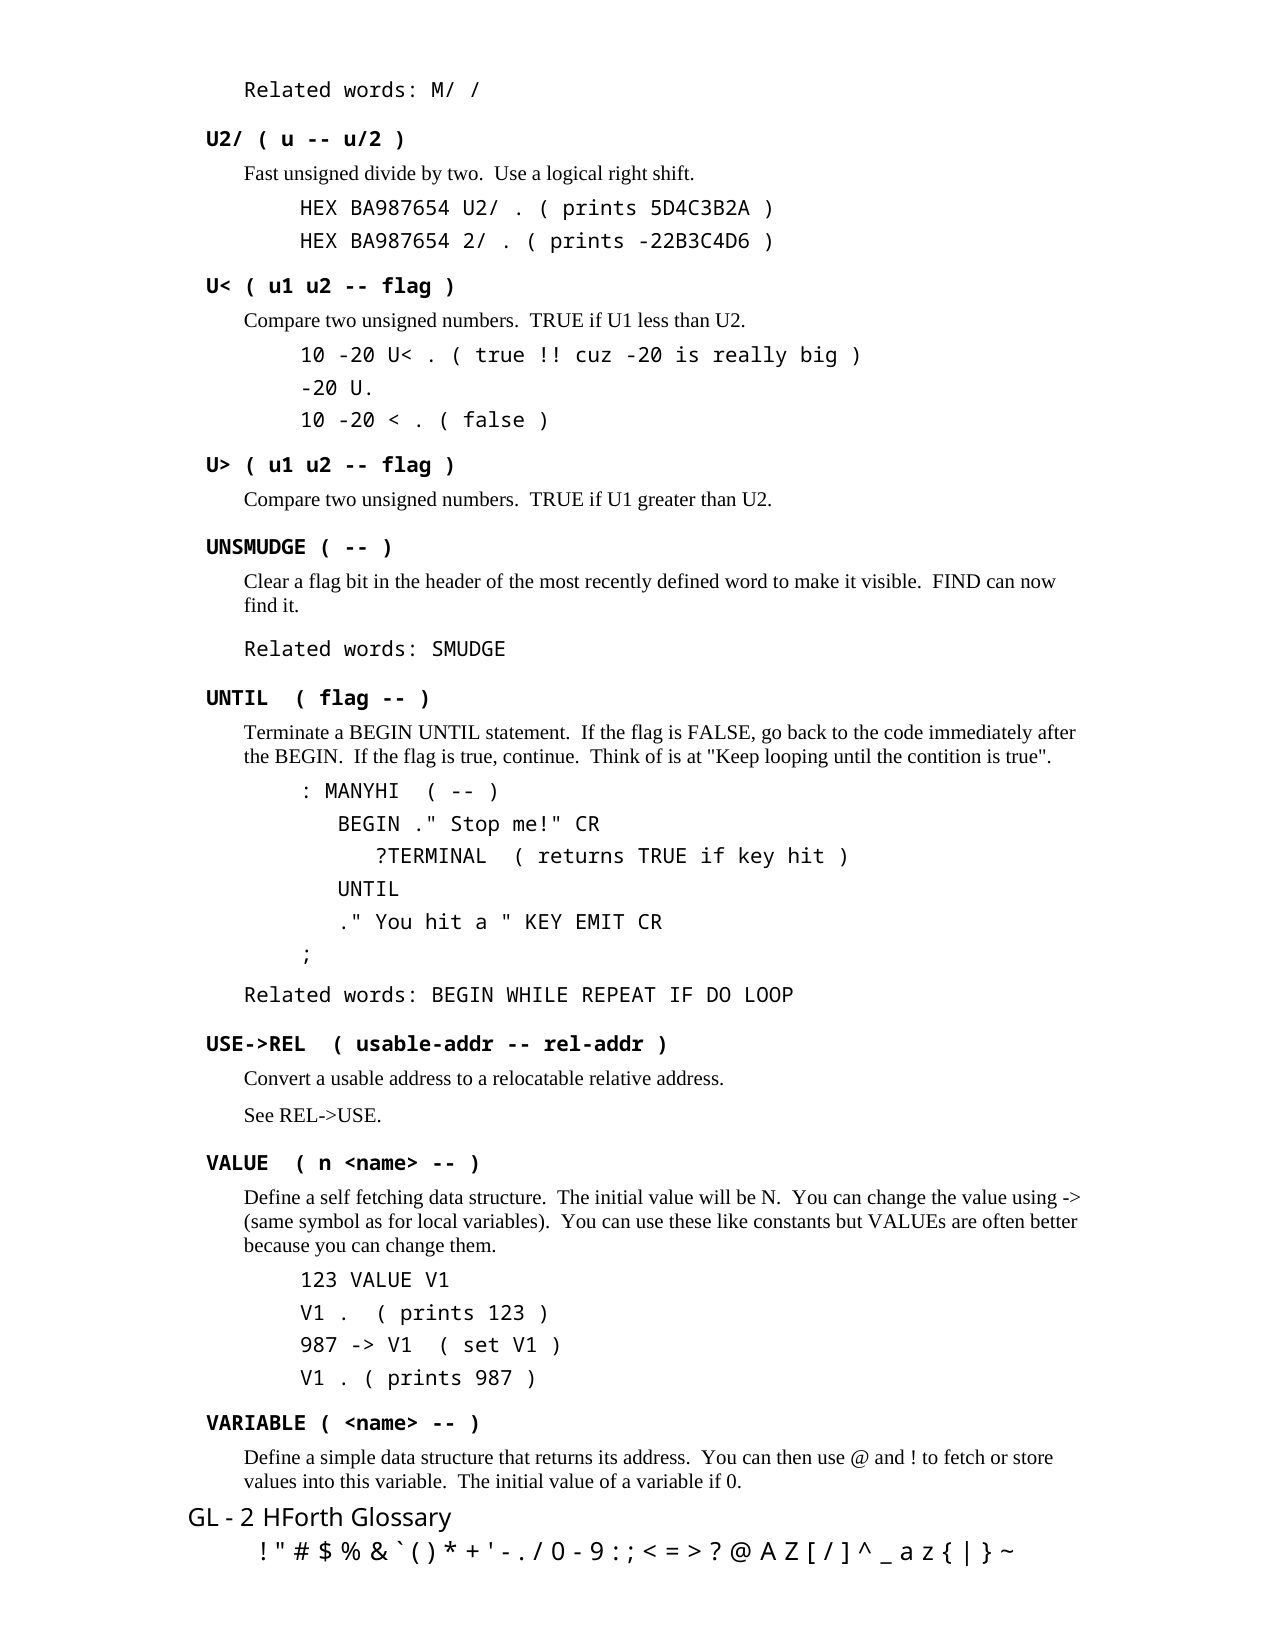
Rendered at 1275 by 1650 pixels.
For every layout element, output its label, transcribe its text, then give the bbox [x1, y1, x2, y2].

text UNTIL ( flag -- ) [206, 683, 1162, 712]
text UNSMUDGE ( -- ) [206, 532, 1162, 561]
text 987 -> V1 ( set V1 ) [300, 1330, 1087, 1359]
text HEX BA987654 2/ . ( prints -22B3C4D6 ) [300, 226, 1087, 254]
text Convert a usable address to a relocatable relative address. [244, 1066, 1087, 1090]
text 123 VALUE V1 [300, 1265, 1087, 1293]
text Define a simple data structure that returns its address. You can then use @ and ! to fetch or store values into this variable. The initial value of a variable if 0. [244, 1445, 1087, 1493]
text USE->REL ( usable-addr -- rel-addr ) [206, 1029, 1162, 1058]
text VALUE ( n <name> -- ) [206, 1148, 1162, 1176]
text U2/ ( u -- u/2 ) [206, 124, 1162, 153]
text Compare two unsigned numbers. TRUE if U1 greater than U2. [244, 487, 1087, 511]
text Related words: M/ / [244, 75, 1087, 103]
text -20 U. [300, 373, 1087, 401]
text 10 -20 < . ( false ) [300, 406, 1087, 434]
text UNTIL [300, 874, 1087, 903]
text U> ( u1 u2 -- flag ) [206, 451, 1162, 479]
text VARIABLE ( <name> -- ) [206, 1408, 1162, 1436]
text ?TERMINAL ( returns TRUE if key hit ) [300, 842, 1087, 870]
text Related words: BEGIN WHILE REPEAT IF DO LOOP [244, 980, 1087, 1009]
text ." You hit a " KEY EMIT CR [300, 907, 1087, 935]
text Terminate a BEGIN UNTIL statement. If the flag is FALSE, go back to the code immediately after the BEGIN. If the flag is true, continue. Think of is at "Keep looping until the contition is true". [244, 720, 1087, 768]
text BEGIN ." Stop me!" CR [300, 809, 1087, 837]
text V1 . ( prints 987 ) [300, 1363, 1087, 1391]
text Fast unsigned divide by two. Use a logical right shift. [244, 161, 1087, 185]
text Compare two unsigned numbers. TRUE if U1 less than U2. [244, 308, 1087, 332]
text ; [300, 939, 1087, 968]
text Define a self fetching data structure. The initial value will be N. You can change the value using -> (same symbol as for local variables). You can use these like constants but VALUEs are often better because you can change them. [244, 1184, 1087, 1257]
text : MANYHI ( -- ) [300, 776, 1087, 805]
text HEX BA987654 U2/ . ( prints 5D4C3B2A ) [300, 193, 1087, 222]
text See REL->USE. [244, 1103, 1087, 1127]
text V1 . ( prints 123 ) [300, 1298, 1087, 1326]
text Clear a flag bit in the header of the most recently defined word to make it visible. FIND can now find it. [244, 569, 1087, 617]
text 10 -20 U< . ( true !! cuz -20 is really big ) [300, 340, 1087, 369]
text U< ( u1 u2 -- flag ) [206, 271, 1162, 299]
text Related words: SMUDGE [244, 634, 1087, 662]
